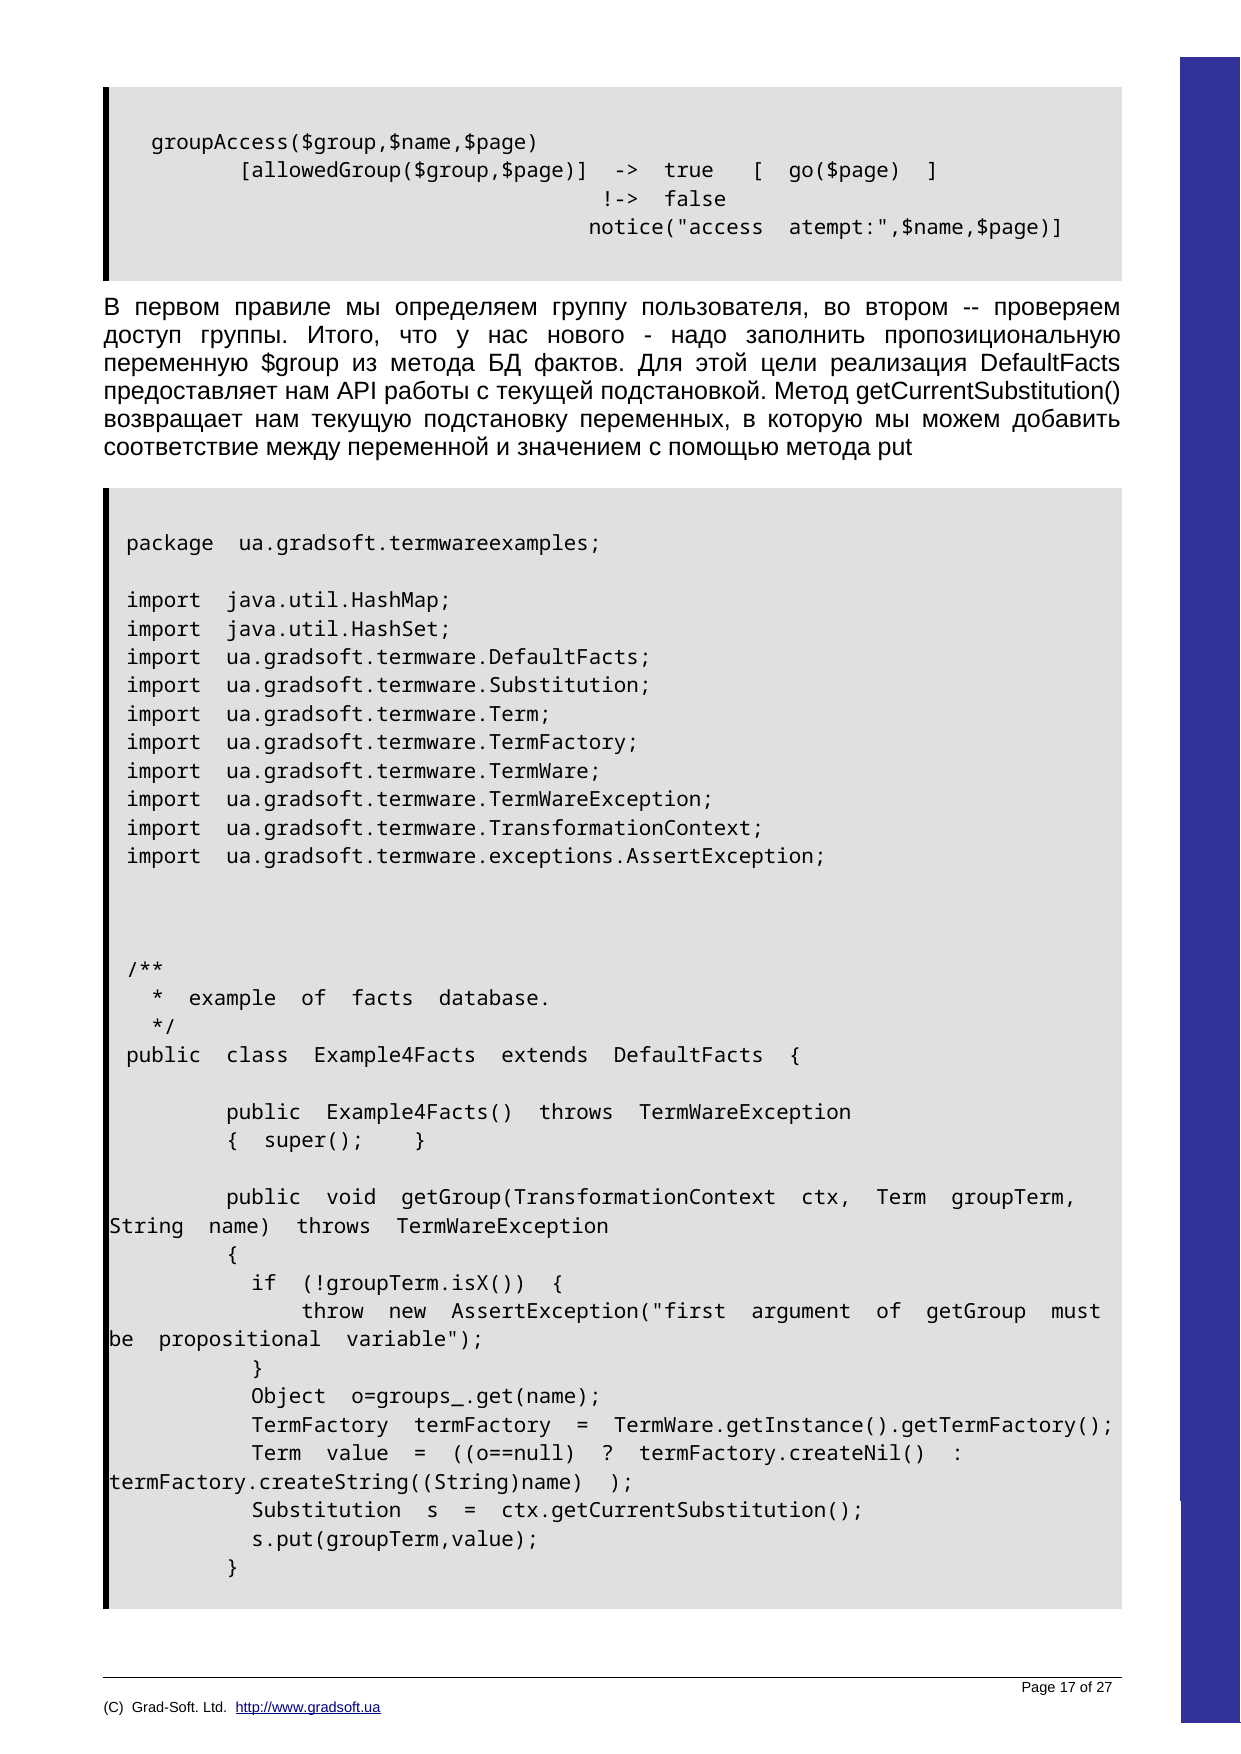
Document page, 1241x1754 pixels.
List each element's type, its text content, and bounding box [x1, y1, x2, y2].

list package ua.gradsoft.termwareexamples; [109, 528, 1122, 557]
list import ua.gradsoft.termware.DefaultFacts; [109, 642, 1122, 671]
list import java.util.HashMap; [109, 585, 1122, 614]
list } [109, 1353, 1122, 1381]
list public Example4Facts() throws TermWareException [109, 1097, 1122, 1126]
list groupAccess($group,$name,$page) [109, 127, 1122, 155]
list notice("access atempt:",$name,$page)] [109, 212, 1122, 241]
list */ [109, 1012, 1122, 1040]
list import ua.gradsoft.termware.TermWareException; [109, 784, 1122, 813]
list import ua.gradsoft.termware.Substitution; [109, 671, 1122, 699]
list if (!groupTerm.isX()) { [109, 1268, 1122, 1296]
list import ua.gradsoft.termware.TransformationContext; [109, 813, 1122, 841]
list s.put(groupTerm,value); [109, 1524, 1122, 1552]
list /** [109, 955, 1122, 983]
list throw new AssertException("first argument of getGroup must be propositional variable"); [109, 1296, 1122, 1353]
list import ua.gradsoft.termware.TermWare; [109, 756, 1122, 784]
list import ua.gradsoft.termware.exceptions.AssertException; [109, 841, 1122, 869]
text В первом правиле мы определяем группу пользователя, во втором -- проверяем доступ группы. Итого, что у нас нового - надо заполнить пропозициональную переменную $group из метода БД фактов. Для этой цели реализация DefaultFacts предоставляет нам API работы с текущей подстановкой. Метод getCurrentSubstitution() возвращает нам текущую подстановку переменных, в которую мы можем добавить соответствие между переменной и значением с помощью метода put [103, 293, 1122, 460]
list } [109, 1552, 1122, 1581]
list import java.util.HashSet; [109, 614, 1122, 642]
list import ua.gradsoft.termware.Term; [109, 699, 1122, 727]
list public class Example4Facts extends DefaultFacts { [109, 1040, 1122, 1069]
list Term value = ((o==null) ? termFactory.createNil() : termFactory.createString((String)name) ); [109, 1438, 1122, 1495]
list !-> false [109, 184, 1122, 212]
list public void getGroup(TransformationContext ctx, Term groupTerm, String name) throws TermWareException [109, 1182, 1122, 1239]
list { [109, 1239, 1122, 1268]
list * example of facts database. [109, 983, 1122, 1012]
list [allowedGroup($group,$page)] -> true [ go($page) ] [109, 155, 1122, 184]
list Object o=groups_.get(name); [109, 1381, 1122, 1410]
list TermFactory termFactory = TermWare.getInstance().getTermFactory(); [109, 1410, 1122, 1438]
list Substitution s = ctx.getCurrentSubstitution(); [109, 1495, 1122, 1524]
list { super(); } [109, 1126, 1122, 1154]
list import ua.gradsoft.termware.TermFactory; [109, 727, 1122, 756]
